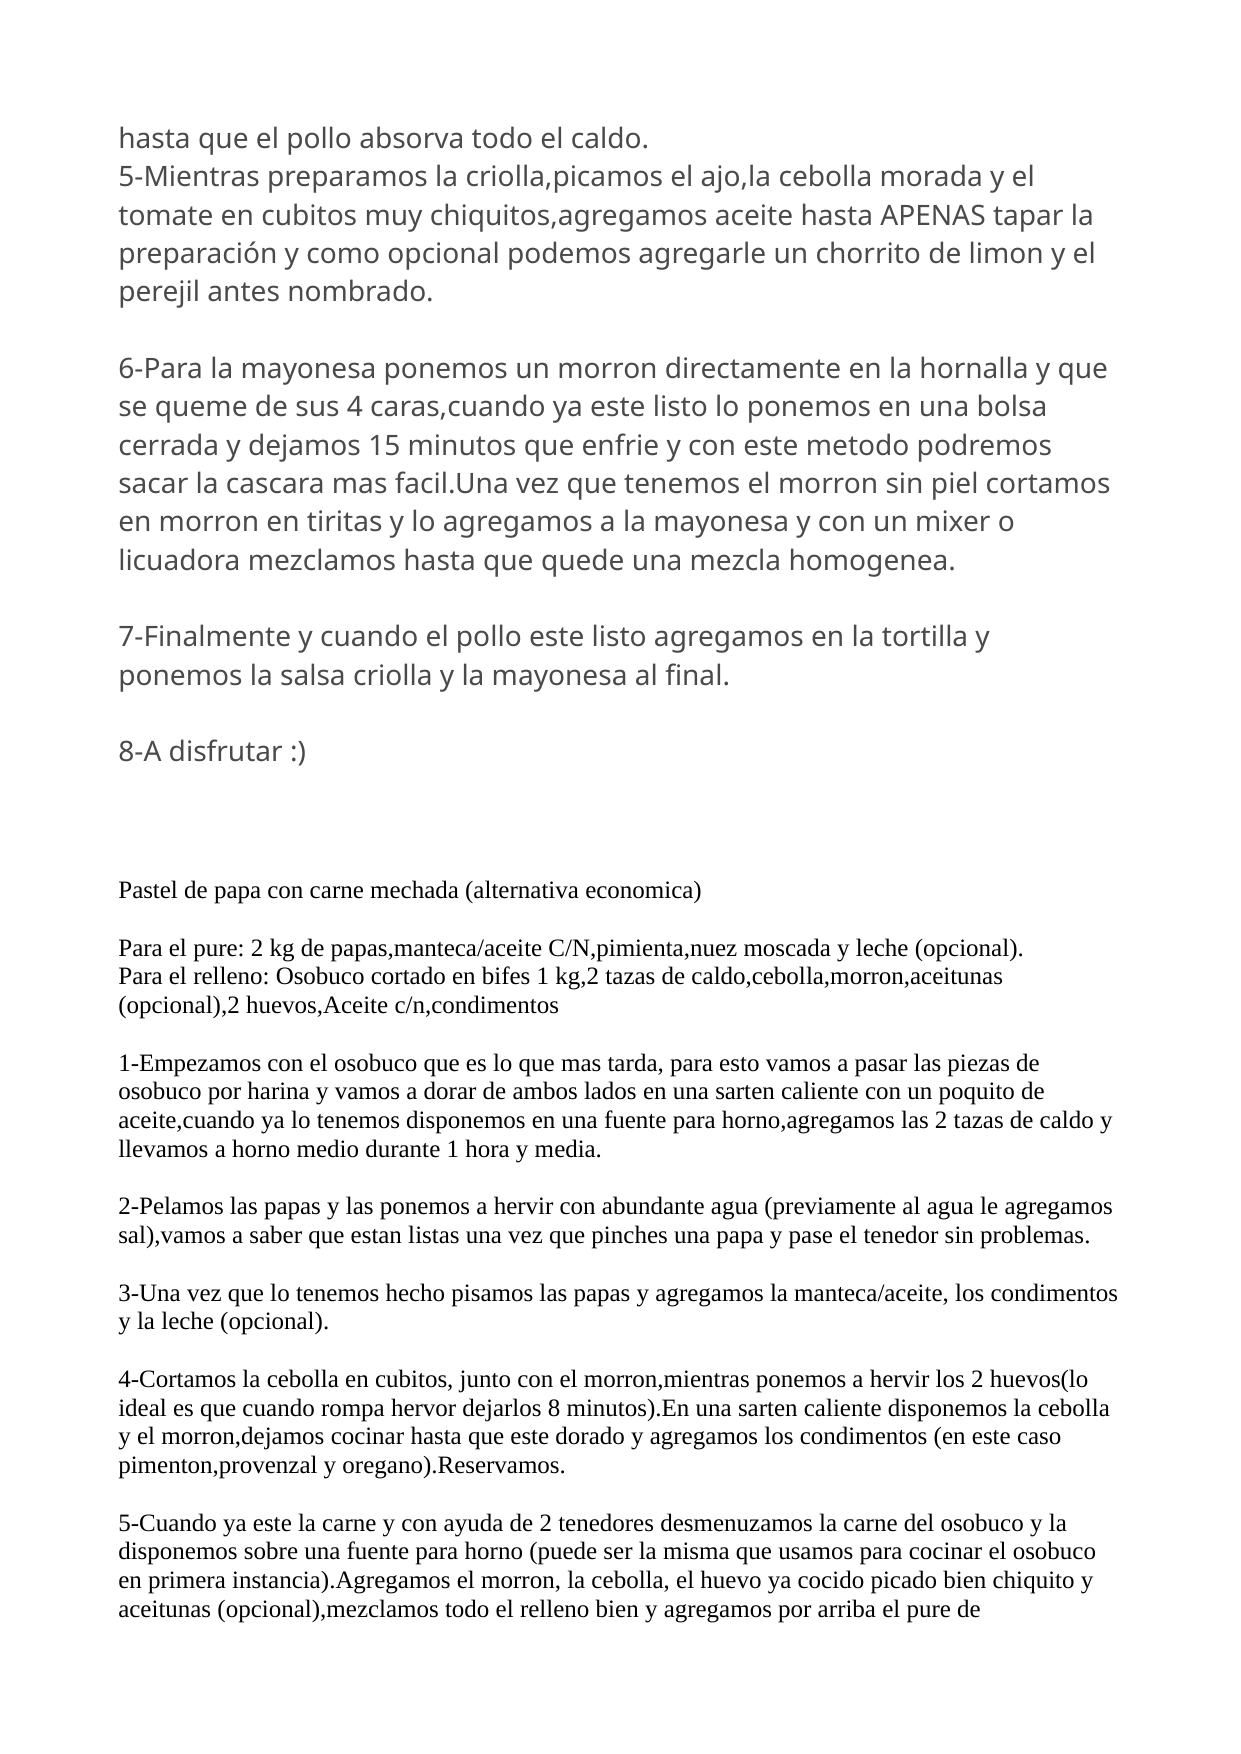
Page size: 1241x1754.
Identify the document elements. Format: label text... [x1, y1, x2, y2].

text 5-Cuando ya este la carne y con ayuda de 2 tenedores desmenuzamos la carne del osobuco y la disponemos sobre una fuente para horno (puede ser la misma que usamos para cocinar el osobuco en primera instancia).Agregamos el morron, la cebolla, el huevo ya cocido picado bien chiquito y aceitunas (opcional),mezclamos todo el relleno bien y agregamos por arriba el pure de [118, 1508, 1122, 1623]
text Para el pure: 2 kg de papas,manteca/aceite C/N,pimienta,nuez moscada y leche (opcional). [118, 933, 1122, 961]
text 8-A disfrutar :) [118, 731, 1122, 770]
text 3-Una vez que lo tenemos hecho pisamos las papas y agregamos la manteca/aceite, los condimentos y la leche (opcional). [118, 1278, 1122, 1335]
text Pastel de papa con carne mechada (alternativa economica) [118, 875, 1122, 904]
text 2-Pelamos las papas y las ponemos a hervir con abundante agua (previamente al agua le agregamos sal),vamos a saber que estan listas una vez que pinches una papa y pase el tenedor sin problemas. [118, 1191, 1122, 1249]
text 4-Cortamos la cebolla en cubitos, junto con el morron,mientras ponemos a hervir los 2 huevos(lo ideal es que cuando rompa hervor dejarlos 8 minutos).En una sarten caliente disponemos la cebolla y el morron,dejamos cocinar hasta que este dorado y agregamos los condimentos (en este caso pimenton,provenzal y oregano).Reservamos. [118, 1364, 1122, 1479]
text Para el relleno: Osobuco cortado en bifes 1 kg,2 tazas de caldo,cebolla,morron,aceitunas (opcional),2 huevos,Aceite c/n,condimentos [118, 961, 1122, 1019]
text 5-Mientras preparamos la criolla,picamos el ajo,la cebolla morada y el tomate en cubitos muy chiquitos,agregamos aceite hasta APENAS tapar la preparación y como opcional podemos agregarle un chorrito de limon y el perejil antes nombrado. [118, 156, 1122, 310]
text 7-Finalmente y cuando el pollo este listo agregamos en la tortilla y ponemos la salsa criolla y la mayonesa al final. [118, 616, 1122, 693]
text 1-Empezamos con el osobuco que es lo que mas tarda, para esto vamos a pasar las piezas de osobuco por harina y vamos a dorar de ambos lados en una sarten caliente con un poquito de aceite,cuando ya lo tenemos disponemos en una fuente para horno,agregamos las 2 tazas de caldo y llevamos a horno medio durante 1 hora y media. [118, 1048, 1122, 1163]
text 6-Para la mayonesa ponemos un morron directamente en la hornalla y que se queme de sus 4 caras,cuando ya este listo lo ponemos en una bolsa cerrada y dejamos 15 minutos que enfrie y con este metodo podremos sacar la cascara mas facil.Una vez que tenemos el morron sin piel cortamos en morron en tiritas y lo agregamos a la mayonesa y con un mixer o licuadora mezclamos hasta que quede una mezcla homogenea. [118, 348, 1122, 578]
text hasta que el pollo absorva todo el caldo. [118, 118, 1122, 156]
